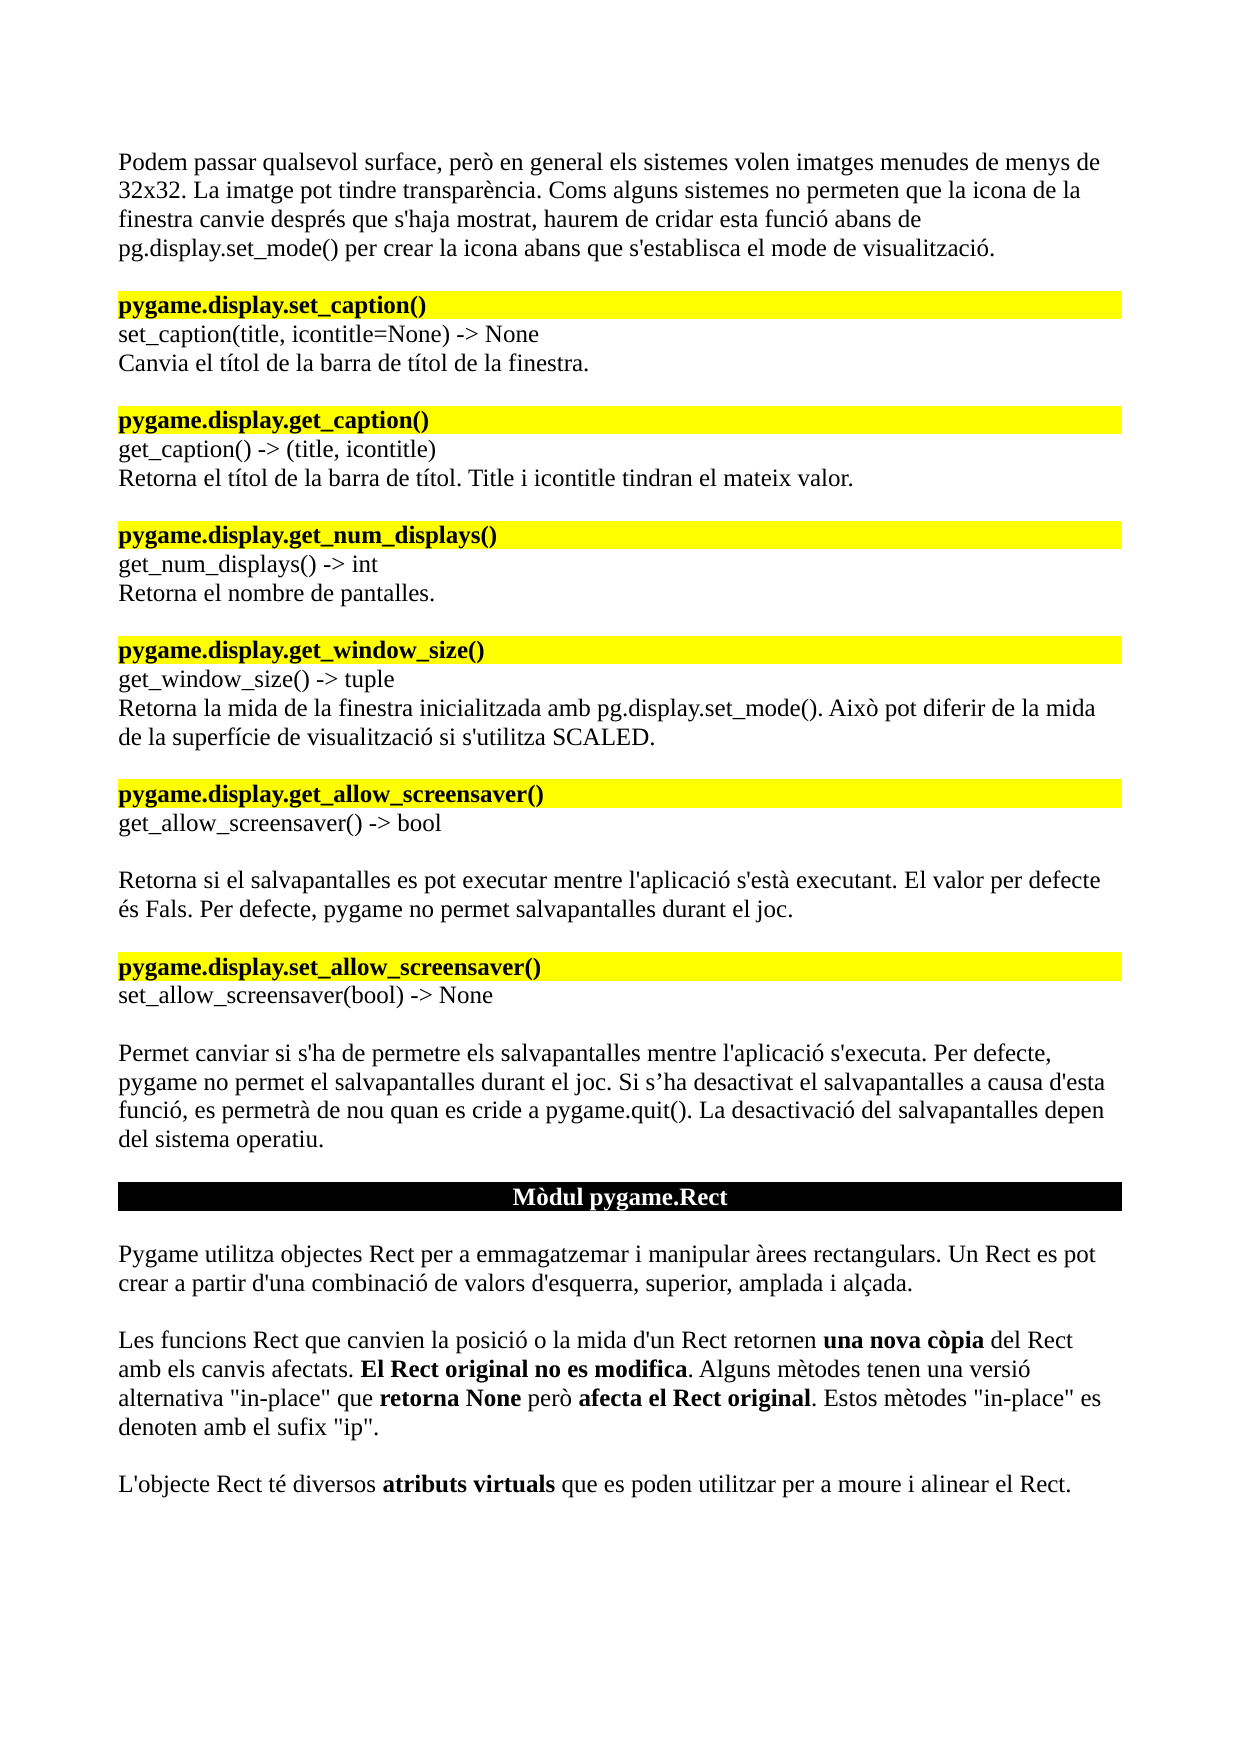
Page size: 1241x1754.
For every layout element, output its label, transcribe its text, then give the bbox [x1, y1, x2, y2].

text pygame.display.get_num_displays() [118, 521, 1122, 549]
text get_allow_screensaver() -> bool [118, 808, 1122, 837]
text get_window_size() -> tuple [118, 664, 1122, 693]
text get_caption() -> (title, icontitle) [118, 434, 1122, 463]
text Retorna si el salvapantalles es pot executar mentre l'aplicació s'està executant. El valor per defecte és Fals. Per defecte, pygame no permet salvapantalles durant el joc. [118, 866, 1122, 923]
text Retorna la mida de la finestra inicialitzada amb pg.display.set_mode(). Això pot diferir de la mida de la superfície de visualització si s'utilitza SCALED. [118, 693, 1122, 751]
text Canvia el títol de la barra de títol de la finestra. [118, 348, 1122, 377]
text Retorna el nombre de pantalles. [118, 578, 1122, 607]
text pygame.display.get_caption() [118, 406, 1122, 434]
text Les funcions Rect que canvien la posició o la mida d'un Rect retornen una nova còpia del Rect amb els canvis afectats. El Rect original no es modifica. Alguns mètodes tenen una versió alternativa "in-place" que retorna None però afecta el Rect original. Estos mètodes "in-place" es denoten amb el sufix "ip". [118, 1326, 1122, 1441]
text set_allow_screensaver(bool) -> None [118, 981, 1122, 1009]
text set_caption(title, icontitle=None) -> None [118, 319, 1122, 348]
text get_num_displays() -> int [118, 549, 1122, 578]
text L'objecte Rect té diversos atributs virtuals que es poden utilitzar per a moure i alinear el Rect. [118, 1469, 1122, 1498]
text Permet canviar si s'ha de permetre els salvapantalles mentre l'aplicació s'executa. Per defecte, pygame no permet el salvapantalles durant el joc. Si s’ha desactivat el salvapantalles a causa d'esta funció, es permetrà de nou quan es cride a pygame.quit(). La desactivació del salvapantalles depen del sistema operatiu. [118, 1038, 1122, 1153]
text pygame.display.set_caption() [118, 291, 1122, 319]
text Retorna el títol de la barra de títol. Title i icontitle tindran el mateix valor. [118, 463, 1122, 492]
text Podem passar qualsevol surface, però en general els sistemes volen imatges menudes de menys de 32x32. La imatge pot tindre transparència. Coms alguns sistemes no permeten que la icona de la finestra canvie després que s'haja mostrat, haurem de cridar esta funció abans de pg.display.set_mode() per crear la icona abans que s'establisca el mode de visualització. [118, 147, 1122, 262]
text pygame.display.get_window_size() [118, 636, 1122, 664]
text Pygame utilitza objectes Rect per a emmagatzemar i manipular àrees rectangulars. Un Rect es pot crear a partir d'una combinació de valors d'esquerra, superior, amplada i alçada. [118, 1239, 1122, 1297]
text Mòdul pygame.Rect [118, 1182, 1122, 1211]
text pygame.display.get_allow_screensaver() [118, 779, 1122, 808]
text pygame.display.set_allow_screensaver() [118, 952, 1122, 981]
